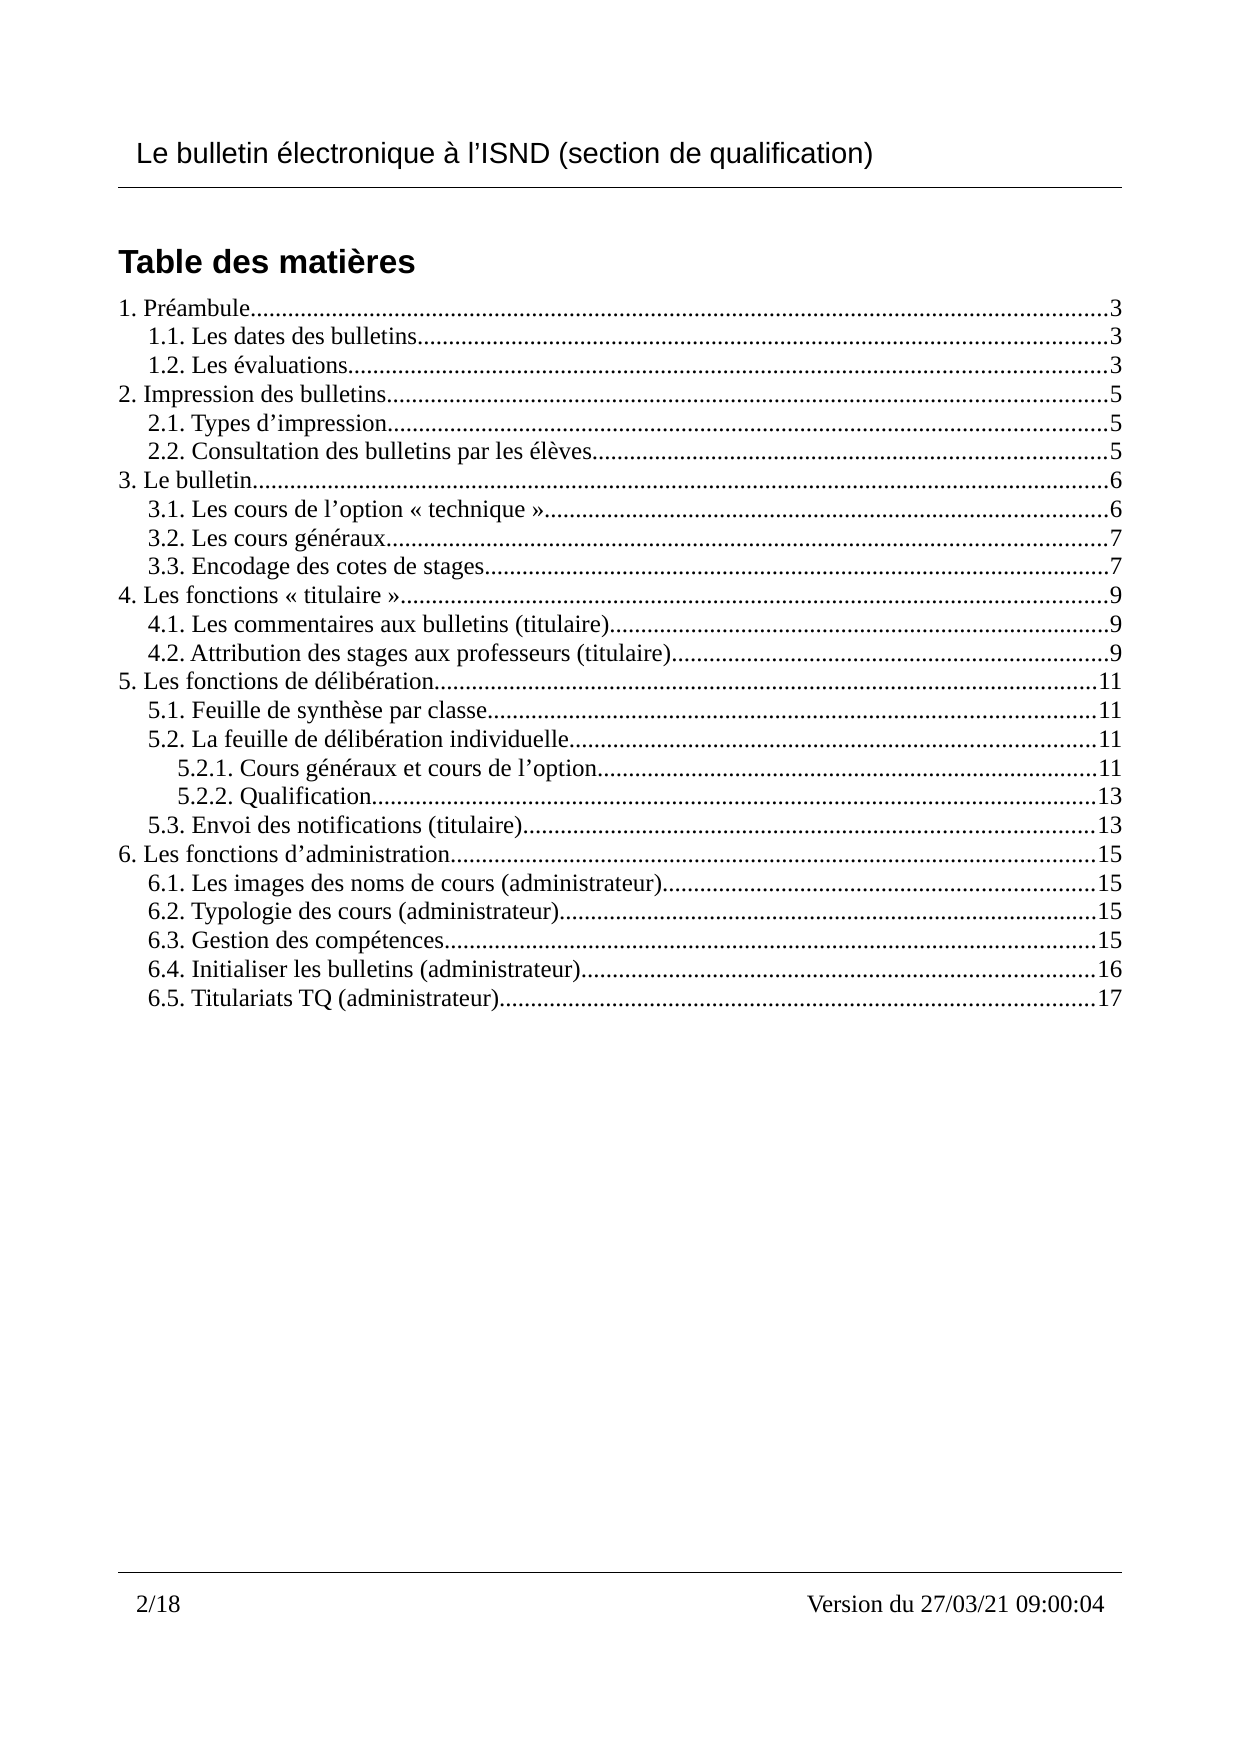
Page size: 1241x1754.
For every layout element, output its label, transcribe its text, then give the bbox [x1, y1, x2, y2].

text 5. Les fonctions de délibération 11 [118, 666, 1122, 695]
text 5.3. Envoi des notifications (titulaire) 13 [148, 810, 1122, 839]
text 3. Le bulletin 6 [118, 465, 1122, 494]
text 2. Impression des bulletins 5 [118, 379, 1122, 408]
text 3.3. Encodage des cotes de stages 7 [148, 551, 1122, 580]
text 5.2.2. Qualification 13 [177, 781, 1122, 810]
text 3.1. Les cours de l’option « technique » 6 [148, 494, 1122, 523]
text 6.5. Titulariats TQ (administrateur) 17 [148, 983, 1122, 1011]
text 6.2. Typologie des cours (administrateur) 15 [148, 896, 1122, 925]
text 2.1. Types d’impression 5 [148, 408, 1122, 436]
text 1. Préambule 3 [118, 293, 1122, 321]
text 5.1. Feuille de synthèse par classe 11 [148, 695, 1122, 724]
text 4.2. Attribution des stages aux professeurs (titulaire) 9 [148, 638, 1122, 666]
text 5.2. La feuille de délibération individuelle 11 [148, 724, 1122, 753]
text 2.2. Consultation des bulletins par les élèves 5 [148, 436, 1122, 465]
text 6.4. Initialiser les bulletins (administrateur) 16 [148, 954, 1122, 983]
text 6.3. Gestion des compétences 15 [148, 925, 1122, 954]
text 4.1. Les commentaires aux bulletins (titulaire) 9 [148, 609, 1122, 638]
text 5.2.1. Cours généraux et cours de l’option 11 [177, 753, 1122, 781]
text 3.2. Les cours généraux 7 [148, 523, 1122, 551]
subtitle Table des matières [118, 242, 1122, 280]
text 6.1. Les images des noms de cours (administrateur) 15 [148, 868, 1122, 896]
text 6. Les fonctions d’administration 15 [118, 839, 1122, 868]
text 1.1. Les dates des bulletins 3 [148, 321, 1122, 350]
text 4. Les fonctions « titulaire » 9 [118, 580, 1122, 609]
text 1.2. Les évaluations 3 [148, 350, 1122, 379]
